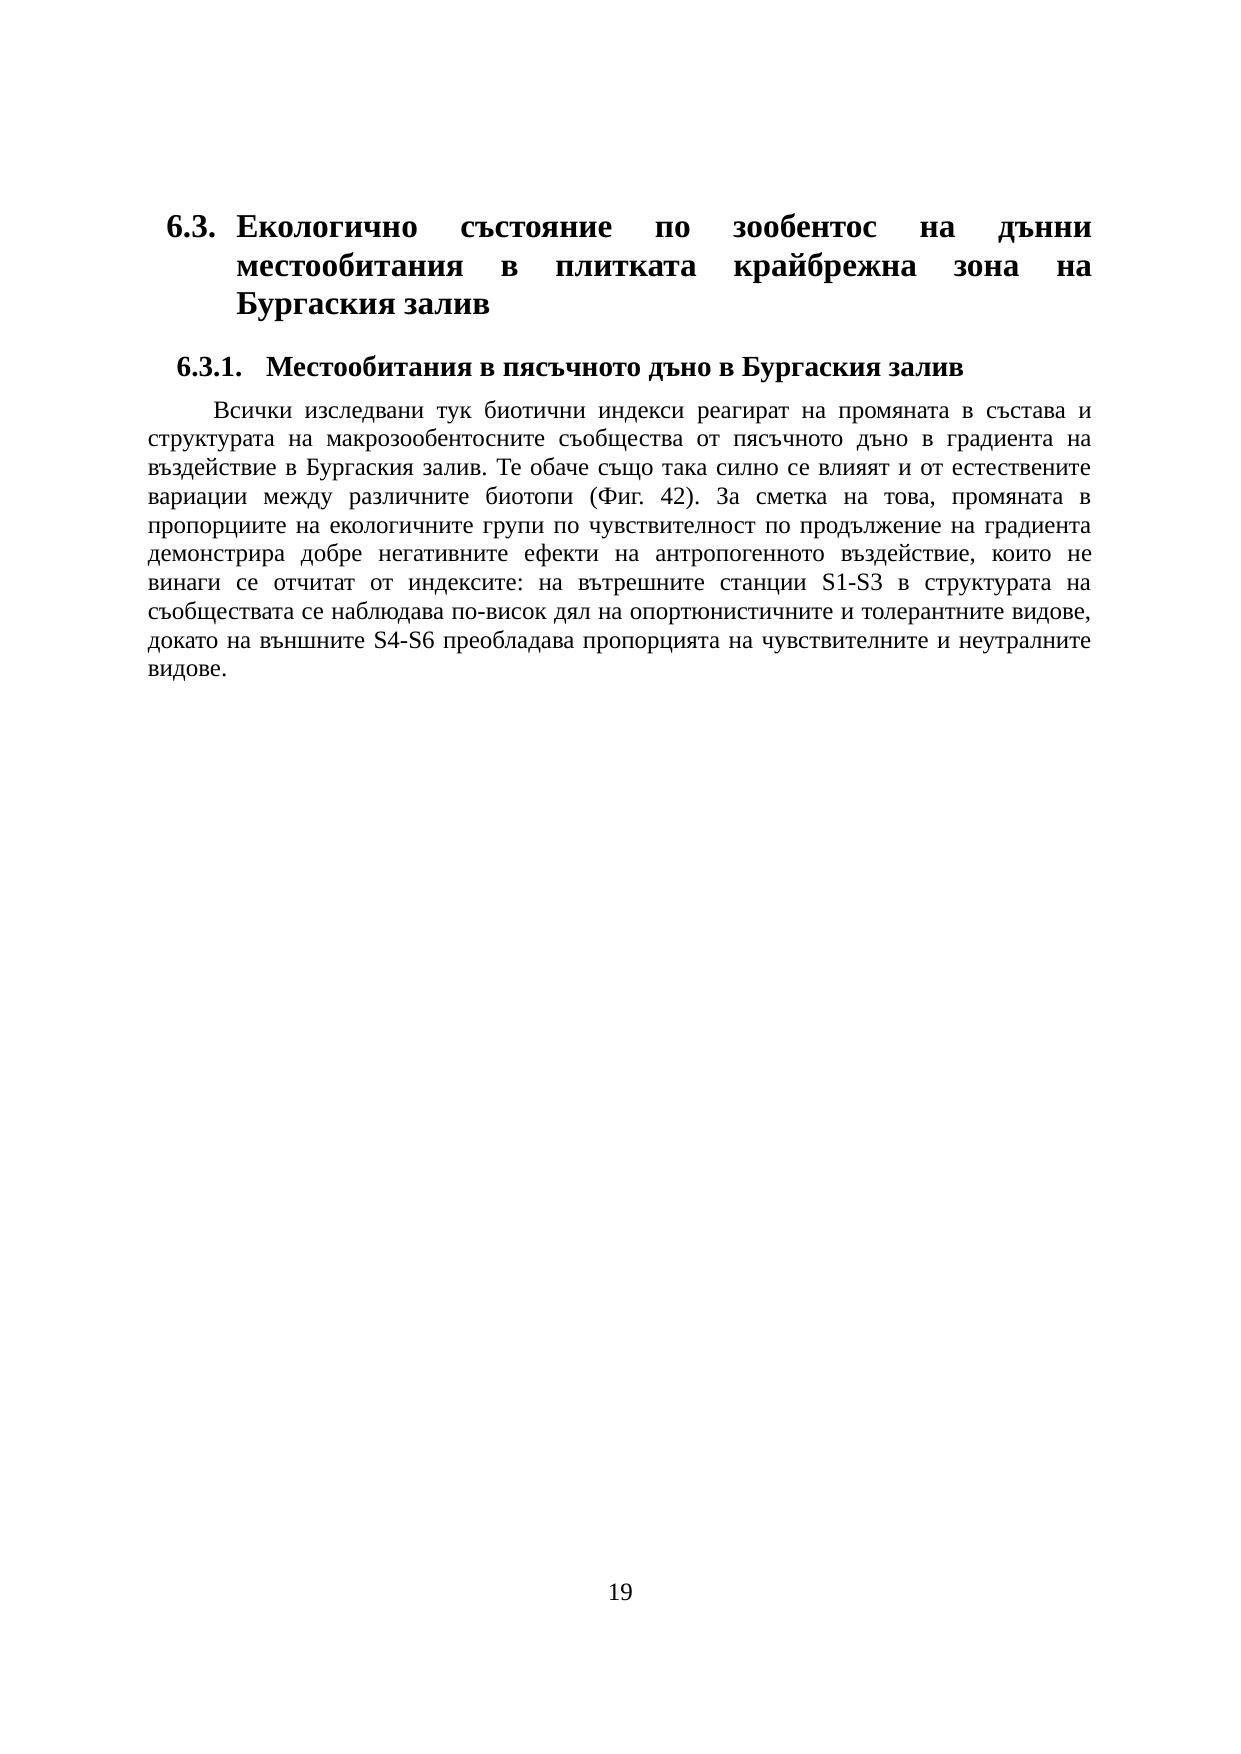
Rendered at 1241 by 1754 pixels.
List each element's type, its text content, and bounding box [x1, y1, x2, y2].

text Всички изследвани тук биотични индекси реагират на промяната в състава и структурата на макрозообентосните съобщества от пясъчното дъно в градиента на въздействие в Бургаския залив. Те обаче също така силно се влияят и от естествените вариации между различните биотопи (Фиг. 42). За сметка на това, промяната в пропорциите на екологичните групи по чувствителност по продължение на градиента демонстрира добре негативните ефекти на антропогенното въздействие, които не винаги се отчитат от индексите: на вътрешните станции S1-S3 в структурата на съобществата се наблюдава по-висок дял на опортюнистичните и толерантните видове, докато на външните S4-S6 преобладава пропорцията на чувствителните и неутралните видове. [148, 395, 1093, 682]
subtitle Екологично състояние по зообентос на дънни местообитания в плитката крайбрежна зона на Бургаския залив [224, 207, 1093, 322]
subtitle Местообитания в пясъчното дъно в Бургаския залив [242, 349, 1093, 382]
